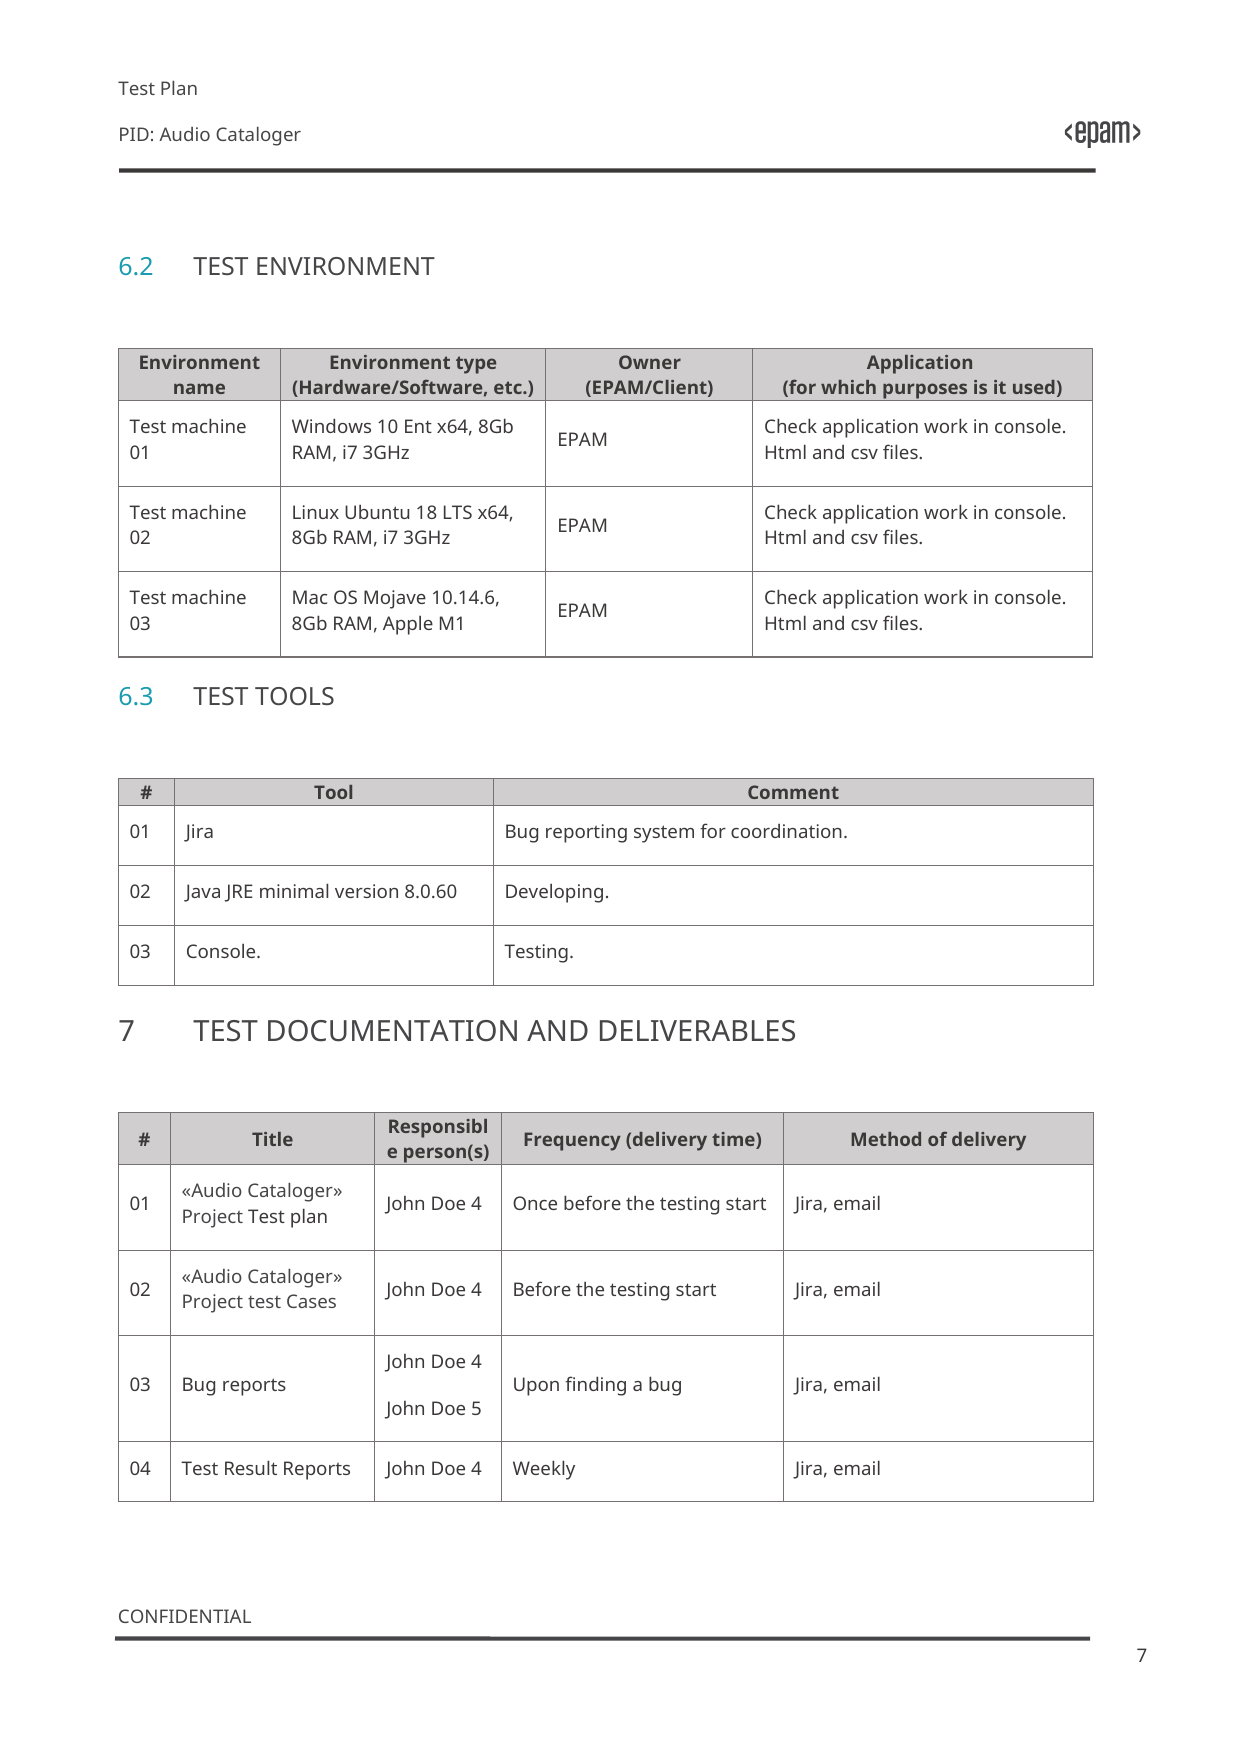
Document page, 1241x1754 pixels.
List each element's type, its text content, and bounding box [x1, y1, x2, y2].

table_cell Bug reports [171, 1336, 374, 1441]
table_cell John Doe 4 [375, 1442, 501, 1501]
table_header Frequency (delivery time) [502, 1113, 783, 1164]
table_cell Testing. [494, 926, 1093, 984]
table_cell Check application work in console. Html and csv files. [753, 401, 1092, 486]
table_cell John Doe 4 [375, 1251, 501, 1335]
table_header Application (for which purposes is it used) [753, 349, 1092, 400]
table_cell Bug reporting system for coordination. [494, 806, 1093, 865]
table_cell 02 [119, 866, 174, 925]
table_cell «Audio Cataloger» Project Test plan [171, 1165, 374, 1249]
table_cell Test machine 01 [119, 401, 280, 486]
table_header Responsible person(s) [375, 1113, 501, 1164]
table_cell Jira, email [784, 1165, 1093, 1249]
table_cell Jira, email [784, 1251, 1093, 1335]
table_header Environment type (Hardware/Software, etc.) [281, 349, 545, 400]
table_header Owner (EPAM/Client) [546, 349, 752, 400]
table_cell Jira, email [784, 1442, 1093, 1501]
table_cell 01 [119, 806, 174, 865]
table_cell Upon finding a bug [502, 1336, 783, 1441]
table_cell Jira, email [784, 1336, 1093, 1441]
table_cell Test machine 03 [119, 572, 280, 656]
table_cell Check application work in console. Html and csv files. [753, 572, 1092, 656]
table_cell Test Result Reports [171, 1442, 374, 1501]
subtitle Test Documentation and Deliverables [118, 1011, 1152, 1050]
table_header Method of delivery [784, 1113, 1093, 1164]
table_header Comment [494, 779, 1093, 805]
table_cell Java JRE minimal version 8.0.60 [175, 866, 493, 925]
table_header Title [171, 1113, 374, 1164]
table_cell Windows 10 Ent x64, 8Gb RAM, i7 3GHz [281, 401, 545, 486]
table_cell Linux Ubuntu 18 LTS x64, 8Gb RAM, i7 3GHz [281, 487, 545, 571]
table_cell Before the testing start [502, 1251, 783, 1335]
table_cell 04 [119, 1442, 170, 1501]
table_cell 02 [119, 1251, 170, 1335]
table_cell EPAM [546, 572, 752, 656]
table_cell Developing. [494, 866, 1093, 925]
table_cell Once before the testing start [502, 1165, 783, 1249]
table_header Environment name [119, 349, 280, 400]
table_cell Test machine 02 [119, 487, 280, 571]
table_cell 03 [119, 1336, 170, 1441]
table_cell 03 [119, 926, 174, 984]
table_cell Weekly [502, 1442, 783, 1501]
table_cell Mac OS Mojave 10.14.6, 8Gb RAM, Apple M1 [281, 572, 545, 656]
table_cell Check application work in console. Html and csv files. [753, 487, 1092, 571]
table_cell EPAM [546, 401, 752, 486]
subtitle Test Tools [118, 678, 1152, 712]
subtitle Test environment [118, 248, 1152, 282]
table_cell John Doe 4 [375, 1165, 501, 1249]
table_cell «Audio Cataloger» Project test Cases [171, 1251, 374, 1335]
table_cell John Doe 4 John Doe 5 [375, 1336, 501, 1441]
table_cell Jira [175, 806, 493, 865]
table_header # [119, 1113, 170, 1164]
table_cell 01 [119, 1165, 170, 1249]
table_header # [119, 779, 174, 805]
table_cell EPAM [546, 487, 752, 571]
table_header Tool [175, 779, 493, 805]
table_cell Console. [175, 926, 493, 984]
